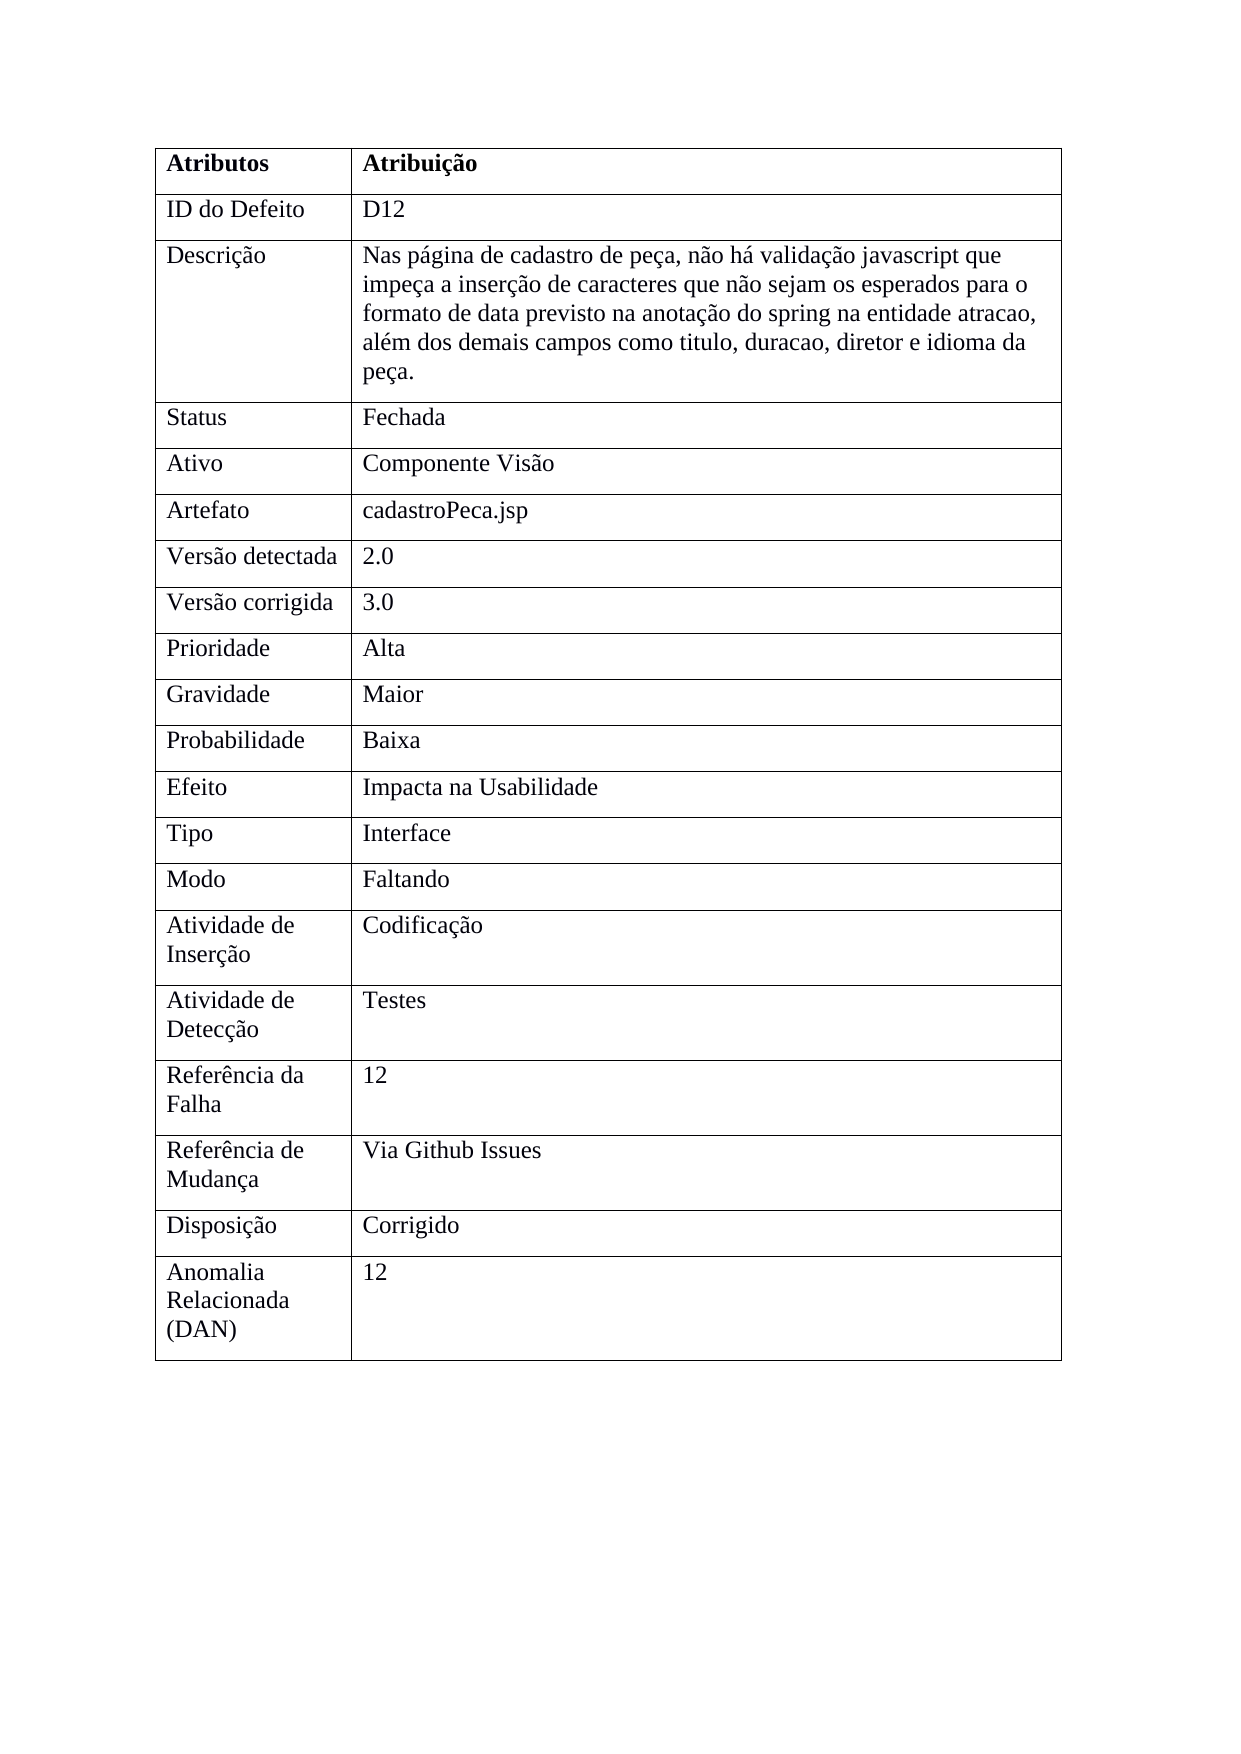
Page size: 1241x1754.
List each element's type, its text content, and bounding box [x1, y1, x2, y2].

table_cell Versão detectada [156, 541, 351, 586]
table_cell Ativo [156, 449, 351, 494]
table_cell Atividade de Inserção [156, 911, 351, 984]
table_cell Artefato [156, 495, 351, 540]
table_cell Disposição [156, 1211, 351, 1256]
table_cell Baixa [352, 726, 1061, 771]
table_cell Fechada [352, 403, 1061, 448]
table_cell 12 [352, 1061, 1061, 1135]
table_cell Gravidade [156, 680, 351, 725]
table_cell Componente Visão [352, 449, 1061, 494]
table_cell Impacta na Usabilidade [352, 772, 1061, 817]
table_cell Descrição [156, 241, 351, 402]
table_cell 3.0 [352, 588, 1061, 633]
table_cell Corrigido [352, 1211, 1061, 1256]
table_cell D12 [352, 195, 1061, 240]
table_cell Faltando [352, 864, 1061, 909]
table_cell Efeito [156, 772, 351, 817]
table_cell ID do Defeito [156, 195, 351, 240]
table_header Atributos [156, 149, 351, 194]
table_cell Maior [352, 680, 1061, 725]
table_cell Status [156, 403, 351, 448]
table_cell Versão corrigida [156, 588, 351, 633]
table_cell Probabilidade [156, 726, 351, 771]
table_cell Prioridade [156, 634, 351, 679]
table_cell Modo [156, 864, 351, 909]
table_cell Nas página de cadastro de peça, não há validação javascript que impeça a inserção de caracteres que não sejam os esperados para o formato de data previsto na anotação do spring na entidade atracao, além dos demais campos como titulo, duracao, diretor e idioma da peça. [352, 241, 1061, 402]
table_cell Alta [352, 634, 1061, 679]
table_cell Tipo [156, 818, 351, 863]
table_cell 2.0 [352, 541, 1061, 586]
table_cell cadastroPeca.jsp [352, 495, 1061, 540]
table_cell 12 [352, 1257, 1061, 1360]
table_cell Codificação [352, 911, 1061, 984]
table_cell Testes [352, 986, 1061, 1060]
table_cell Referência de Mudança [156, 1136, 351, 1210]
table_cell Via Github Issues [352, 1136, 1061, 1210]
table_cell Atividade de Detecção [156, 986, 351, 1060]
table_cell Anomalia Relacionada (DAN) [156, 1257, 351, 1360]
table_cell Referência da Falha [156, 1061, 351, 1135]
table_cell Interface [352, 818, 1061, 863]
table_header Atribuição [352, 149, 1061, 194]
